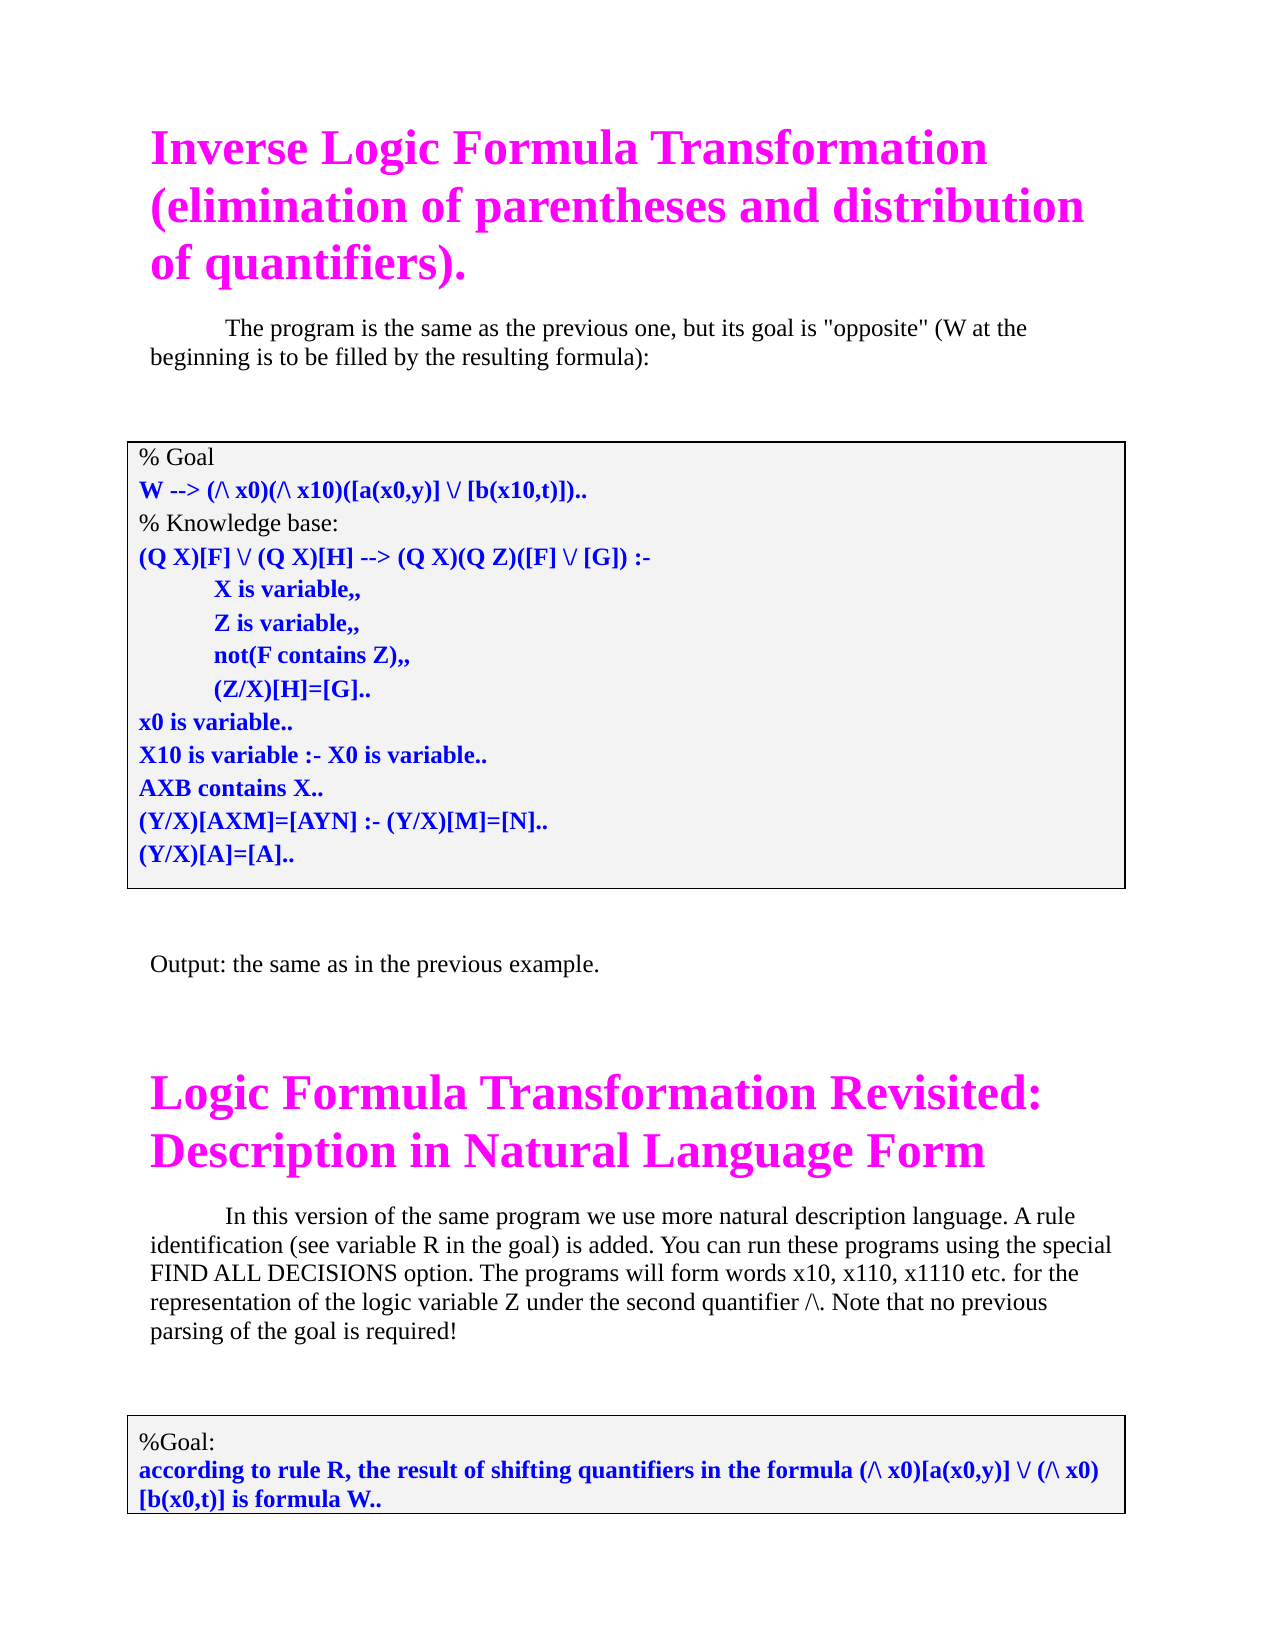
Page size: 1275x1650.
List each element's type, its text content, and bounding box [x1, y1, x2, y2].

text The program is the same as the previous one, but its goal is "opposite" (W at the beginning is to be filled by the resulting formula): [150, 313, 1125, 371]
subtitle Logic Formula Transformation Revisited: Description in Natural Language Form [150, 1063, 1125, 1178]
table_header % Goal W --> (/\ x0)(/\ x10)([a(x0,y)] \/ [b(x10,t)]).. % Knowledge base: (Q X)[F] \/ (Q X)[H] --> (Q X)(Q Z)([F] \/ [G]) :- X is variable,, Z is variable,, not(F contains Z),, (Z/X)[H]=[G].. x0 is variable.. X10 is variable :- X0 is variable.. AXB contains X.. (Y/X)[AXM]=[AYN] :- (Y/X)[M]=[N].. (Y/X)[A]=[A].. [128, 443, 1124, 888]
text Output: the same as in the previous example. [150, 949, 1125, 978]
subtitle Inverse Logic Formula Transformation (elimination of parentheses and distribution of quantifiers). [150, 118, 1125, 291]
table_header %Goal: according to rule R, the result of shifting quantifiers in the formula (/\ x0)[a(x0,y)] \/ (/\ x0)[b(x0,t)] is formula W.. [128, 1416, 1124, 1513]
text In this version of the same program we use more natural description language. A rule identification (see variable R in the goal) is added. You can run these programs using the special FIND ALL DECISIONS option. The programs will form words x10, x110, x1110 etc. for the representation of the logic variable Z under the second quantifier /\. Note that no previous parsing of the goal is required! [150, 1201, 1125, 1345]
